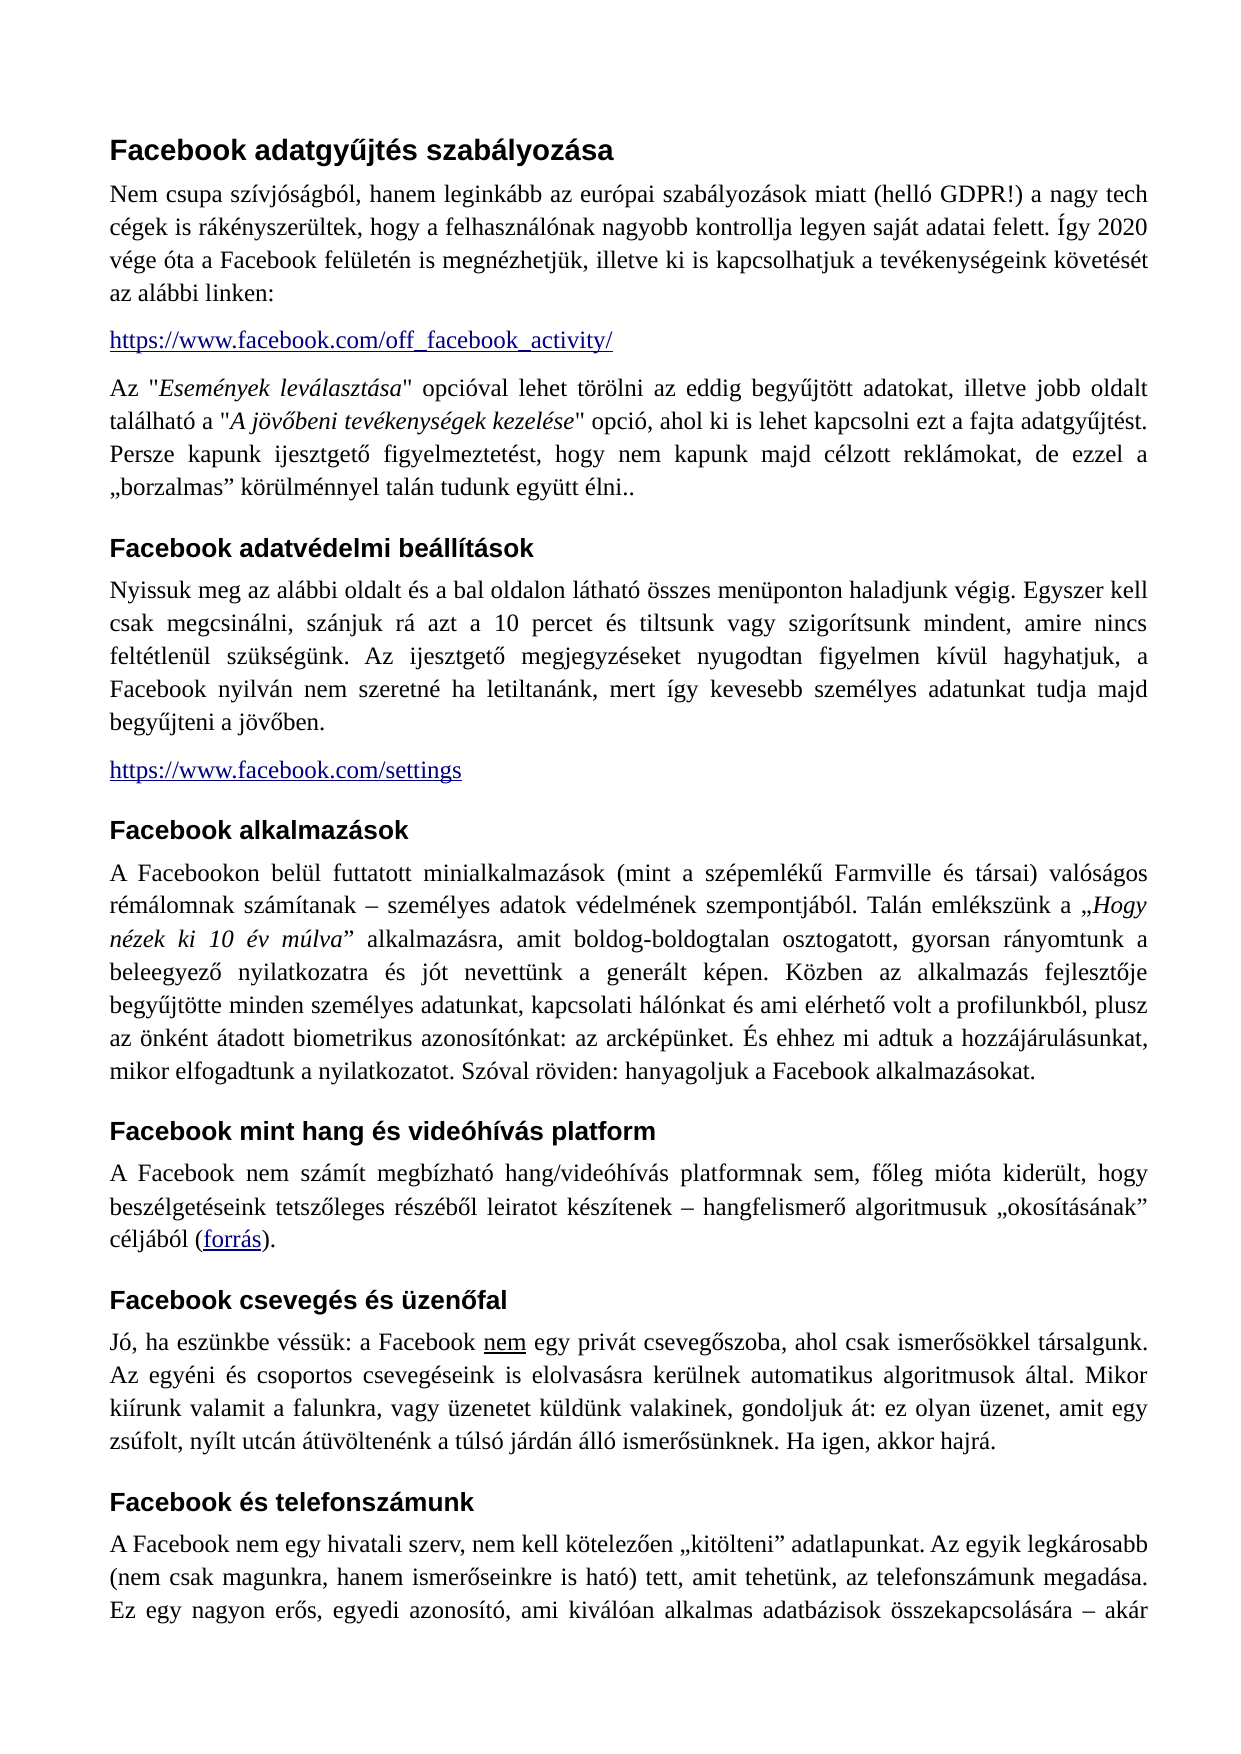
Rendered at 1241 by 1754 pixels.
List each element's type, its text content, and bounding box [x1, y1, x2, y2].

subtitle Facebook adatgyűjtés szabályozása [109, 133, 1149, 166]
text https://www.facebook.com/off_facebook_activity/ [109, 326, 1149, 354]
text A Facebookon belül futtatott minialkalmazások (mint a szépemlékű Farmville és társai) valóságos rémálomnak számítanak – személyes adatok védelmének szempontjából. Talán emlékszünk a „Hogy nézek ki 10 év múlva” alkalmazásra, amit boldog-boldogtalan osztogatott, gyorsan rányomtunk a beleegyező nyilatkozatra és jót nevettünk a generált képen. Közben az alkalmazás fejlesztője begyűjtötte minden személyes adatunkat, kapcsolati hálónkat és ami elérhető volt a profilunkból, plusz az önként átadott biometrikus azonosítónkat: az arcképünket. És ehhez mi adtuk a hozzájárulásunkat, mikor elfogadtunk a nyilatkozatot. Szóval röviden: hanyagoljuk a Facebook alkalmazásokat. [109, 858, 1149, 1084]
text Jó, ha eszünkbe véssük: a Facebook nem egy privát csevegőszoba, ahol csak ismerősökkel társalgunk. Az egyéni és csoportos csevegéseink is elolvasásra kerülnek automatikus algoritmusok által. Mikor kiírunk valamit a falunkra, vagy üzenetet küldünk valakinek, gondoljuk át: ez olyan üzenet, amit egy zsúfolt, nyílt utcán átüvöltenénk a túlsó járdán álló ismerősünknek. Ha igen, akkor hajrá. [109, 1327, 1149, 1455]
subtitle Facebook alkalmazások [109, 815, 1149, 845]
subtitle Facebook mint hang és videóhívás platform [109, 1116, 1149, 1146]
subtitle Facebook adatvédelmi beállítások [109, 532, 1149, 563]
text Nem csupa szívjóságból, hanem leginkább az európai szabályozások miatt (helló GDPR!) a nagy tech cégek is rákényszerültek, hogy a felhasználónak nagyobb kontrollja legyen saját adatai felett. Így 2020 vége óta a Facebook felületén is megnézhetjük, illetve ki is kapcsolhatjuk a tevékenységeink követését az alábbi linken: [109, 179, 1149, 307]
text Nyissuk meg az alábbi oldalt és a bal oldalon látható összes menüponton haladjunk végig. Egyszer kell csak megcsinálni, szánjuk rá azt a 10 percet és tiltsunk vagy szigorítsunk mindent, amire nincs feltétlenül szükségünk. Az ijesztgető megjegyzéseket nyugodtan figyelmen kívül hagyhatjuk, a Facebook nyilván nem szeretné ha letiltanánk, mert így kevesebb személyes adatunkat tudja majd begyűjteni a jövőben. [109, 575, 1149, 736]
subtitle Facebook csevegés és üzenőfal [109, 1285, 1149, 1315]
text https://www.facebook.com/settings [109, 755, 1149, 783]
text Az "Események leválasztása" opcióval lehet törölni az eddig begyűjtött adatokat, illetve jobb oldalt található a "A jövőbeni tevékenységek kezelése" opció, ahol ki is lehet kapcsolni ezt a fajta adatgyűjtést. Persze kapunk ijesztgető figyelmeztetést, hogy nem kapunk majd célzott reklámokat, de ezzel a „borzalmas” körülménnyel talán tudunk együtt élni.. [109, 373, 1149, 501]
subtitle Facebook és telefonszámunk [109, 1487, 1149, 1517]
text A Facebook nem számít megbízható hang/videóhívás platformnak sem, főleg mióta kiderült, hogy beszélgetéseink tetszőleges részéből leiratot készítenek – hangfelismerő algoritmusuk „okosításának” céljából (forrás). [109, 1158, 1149, 1253]
text A Facebook nem egy hivatali szerv, nem kell kötelezően „kitölteni” adatlapunkat. Az egyik legkárosabb (nem csak magunkra, hanem ismerőseinkre is ható) tett, amit tehetünk, az telefonszámunk megadása. Ez egy nagyon erős, egyedi azonosító, ami kiválóan alkalmas adatbázisok összekapcsolására – akár [109, 1529, 1149, 1624]
